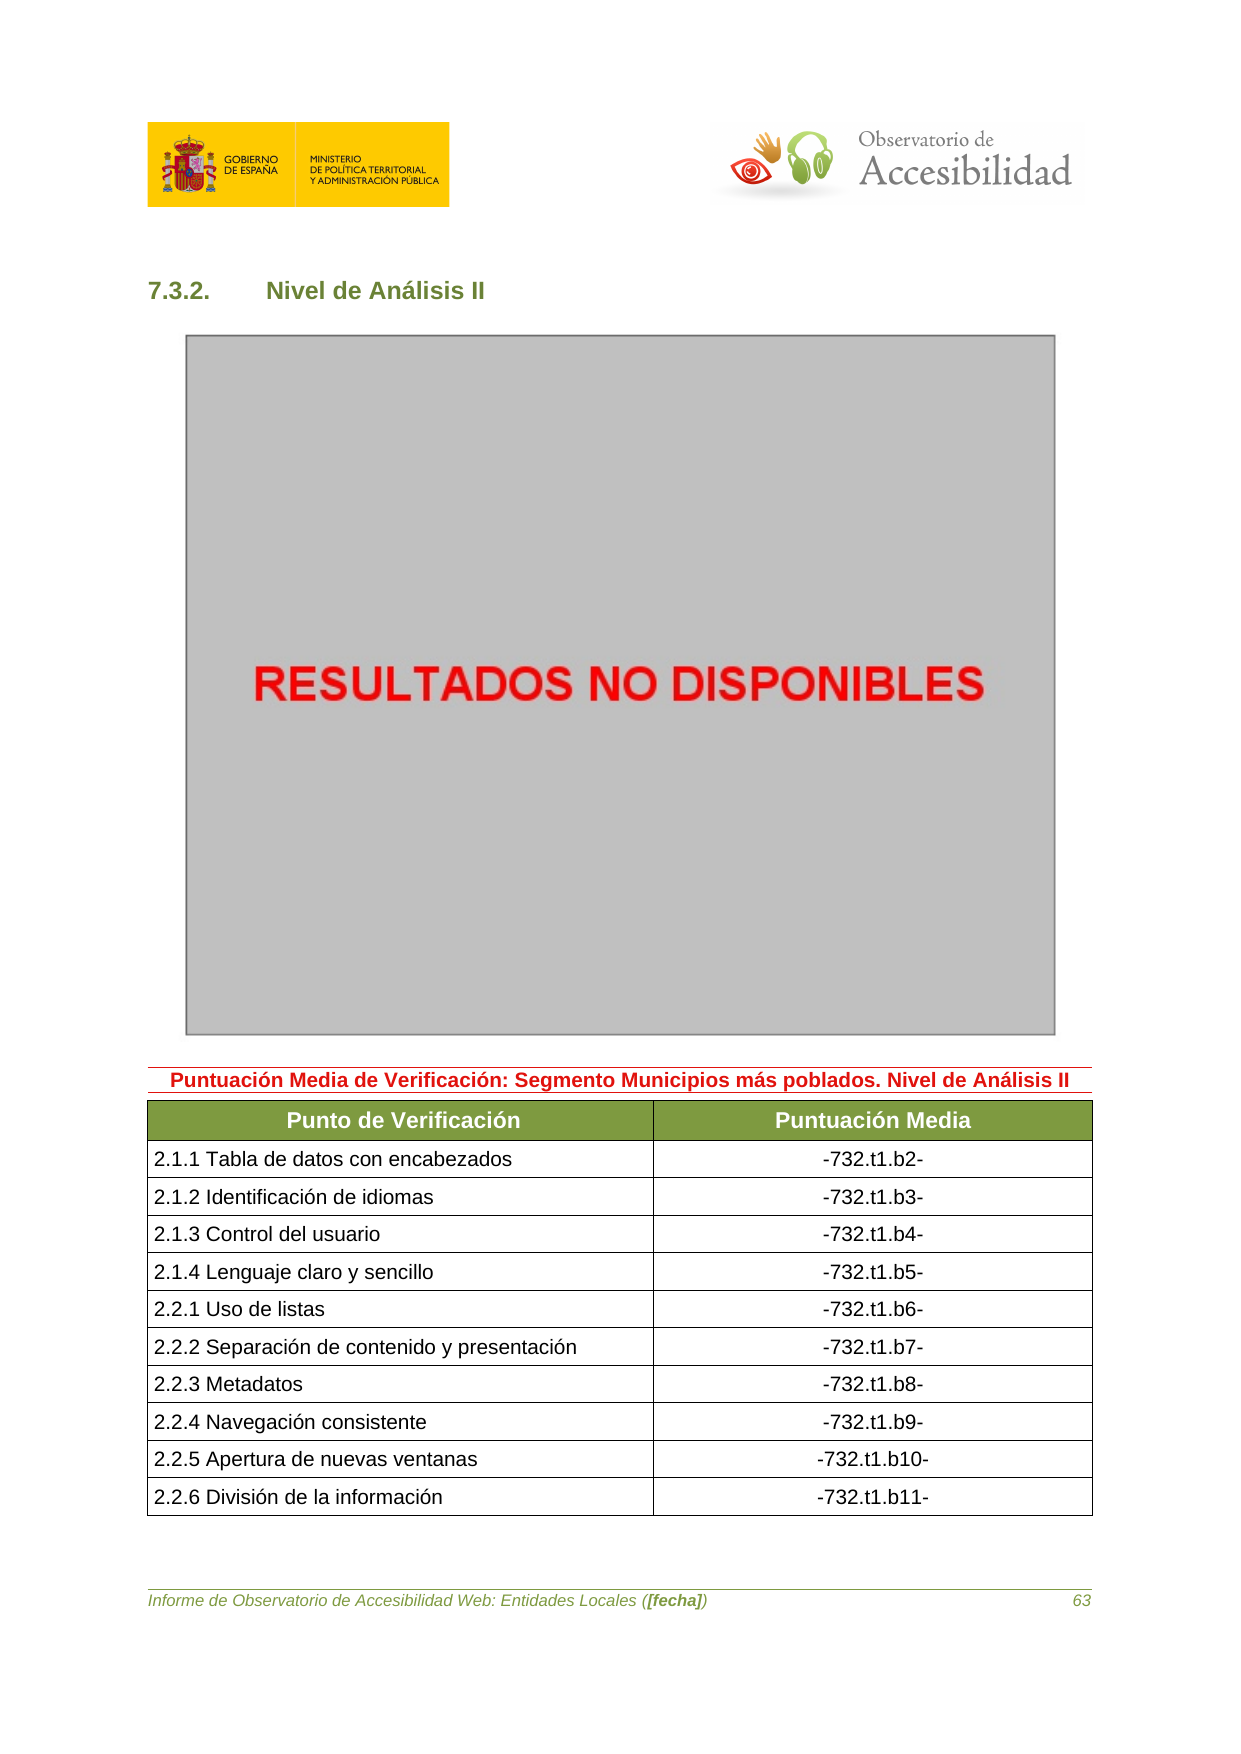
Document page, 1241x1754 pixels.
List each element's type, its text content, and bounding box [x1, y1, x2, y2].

table_cell -732.t1.b2- [654, 1141, 1092, 1177]
table_cell -732.t1.b10- [654, 1441, 1092, 1477]
table_cell 2.1.3 Control del usuario [148, 1216, 653, 1252]
table_cell 2.1.4 Lenguaje claro y sencillo [148, 1253, 653, 1290]
table_cell -732.t1.b9- [654, 1403, 1092, 1440]
table_cell -732.t1.b7- [654, 1328, 1092, 1365]
table_cell 2.2.2 Separación de contenido y presentación [148, 1328, 653, 1365]
table_header Punto de Verificación [148, 1101, 653, 1140]
table_cell -732.t1.b3- [654, 1178, 1092, 1215]
table_cell 2.2.1 Uso de listas [148, 1291, 653, 1327]
table_cell -732.t1.b4- [654, 1216, 1092, 1252]
table_cell 2.1.1 Tabla de datos con encabezados [148, 1141, 653, 1177]
table_cell -732.t1.b8- [654, 1366, 1092, 1402]
table_cell 2.2.6 División de la información [148, 1478, 653, 1515]
table_cell 2.2.3 Metadatos [148, 1366, 653, 1402]
list Nivel de Análisis II [148, 276, 1092, 304]
table_cell -732.t1.b11- [654, 1478, 1092, 1515]
table_cell 2.2.4 Navegación consistente [148, 1403, 653, 1440]
table_cell -732.t1.b6- [654, 1291, 1092, 1327]
table_cell 2.1.2 Identificación de idiomas [148, 1178, 653, 1215]
table_cell 2.2.5 Apertura de nuevas ventanas [148, 1441, 653, 1477]
table_cell -732.t1.b5- [654, 1253, 1092, 1290]
text Puntuación Media de Verificación: Segmento Municipios más poblados. Nivel de Análisis II [148, 1068, 1092, 1092]
table_header Puntuación Media [654, 1101, 1092, 1140]
